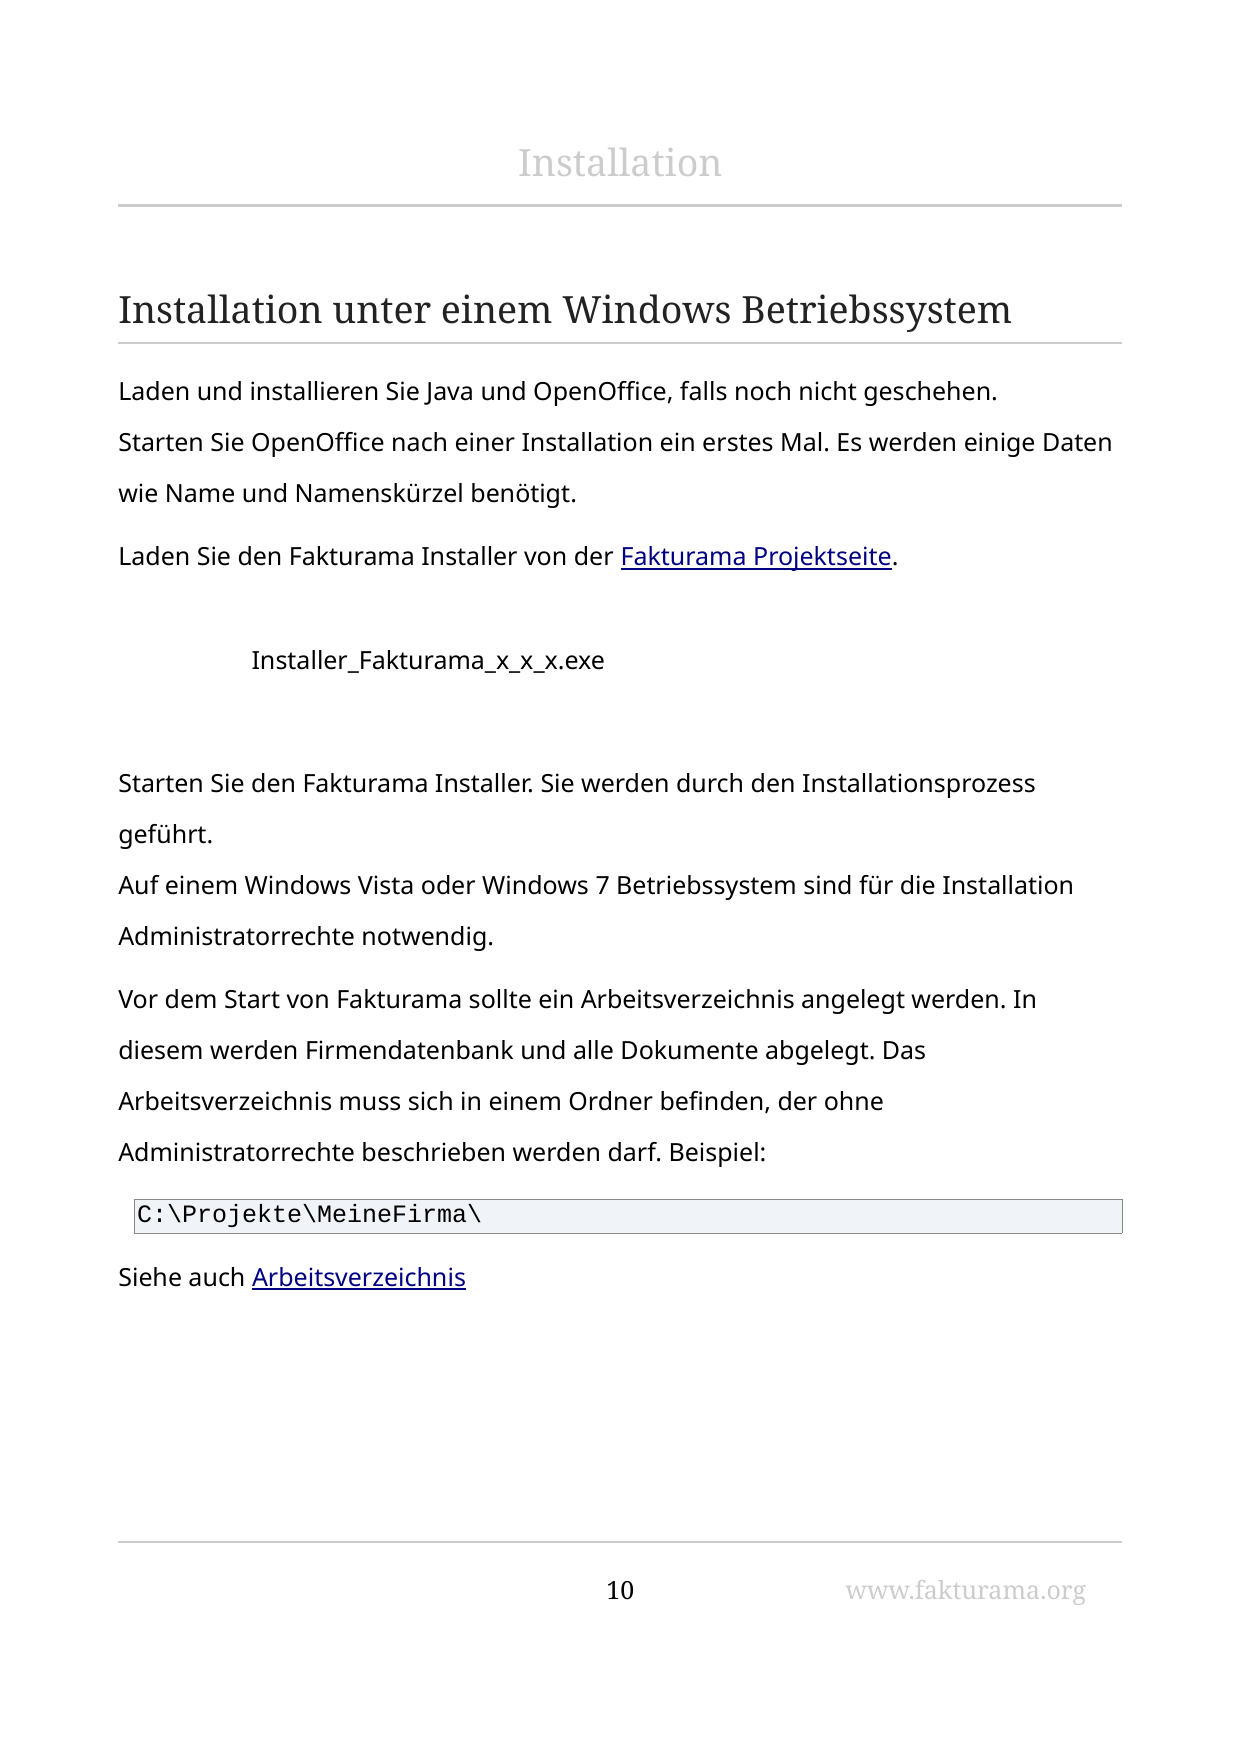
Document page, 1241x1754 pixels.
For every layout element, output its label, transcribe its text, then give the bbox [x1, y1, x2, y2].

subtitle Installation unter einem Windows Betriebssystem [118, 283, 1122, 342]
text Laden Sie den Fakturama Installer von der Fakturama Projektseite. [118, 539, 1122, 573]
text Vor dem Start von Fakturama sollte ein Arbeitsverzeichnis angelegt werden. In diesem werden Firmendatenbank und alle Dokumente abgelegt. Das Arbeitsverzeichnis muss sich in einem Ordner befinden, der ohne Administratorrechte beschrieben werden darf. Beispiel: [118, 982, 1122, 1169]
text Laden und installieren Sie Java und OpenOffice, falls noch nicht geschehen. Starten Sie OpenOffice nach einer Installation ein erstes Mal. Es werden einige Daten wie Name und Namenskürzel benötigt. [118, 373, 1122, 509]
text C:\Projekte\MeineFirma\ [135, 1200, 1122, 1233]
text Starten Sie den Fakturama Installer. Sie werden durch den Installationsprozess geführt. Auf einem Windows Vista oder Windows 7 Betriebssystem sind für die Installation Administratorrechte notwendig. [118, 765, 1122, 952]
text Installer_Fakturama_x_x_x.exe [118, 603, 1122, 736]
text Siehe auch Arbeitsverzeichnis [118, 1260, 1122, 1294]
